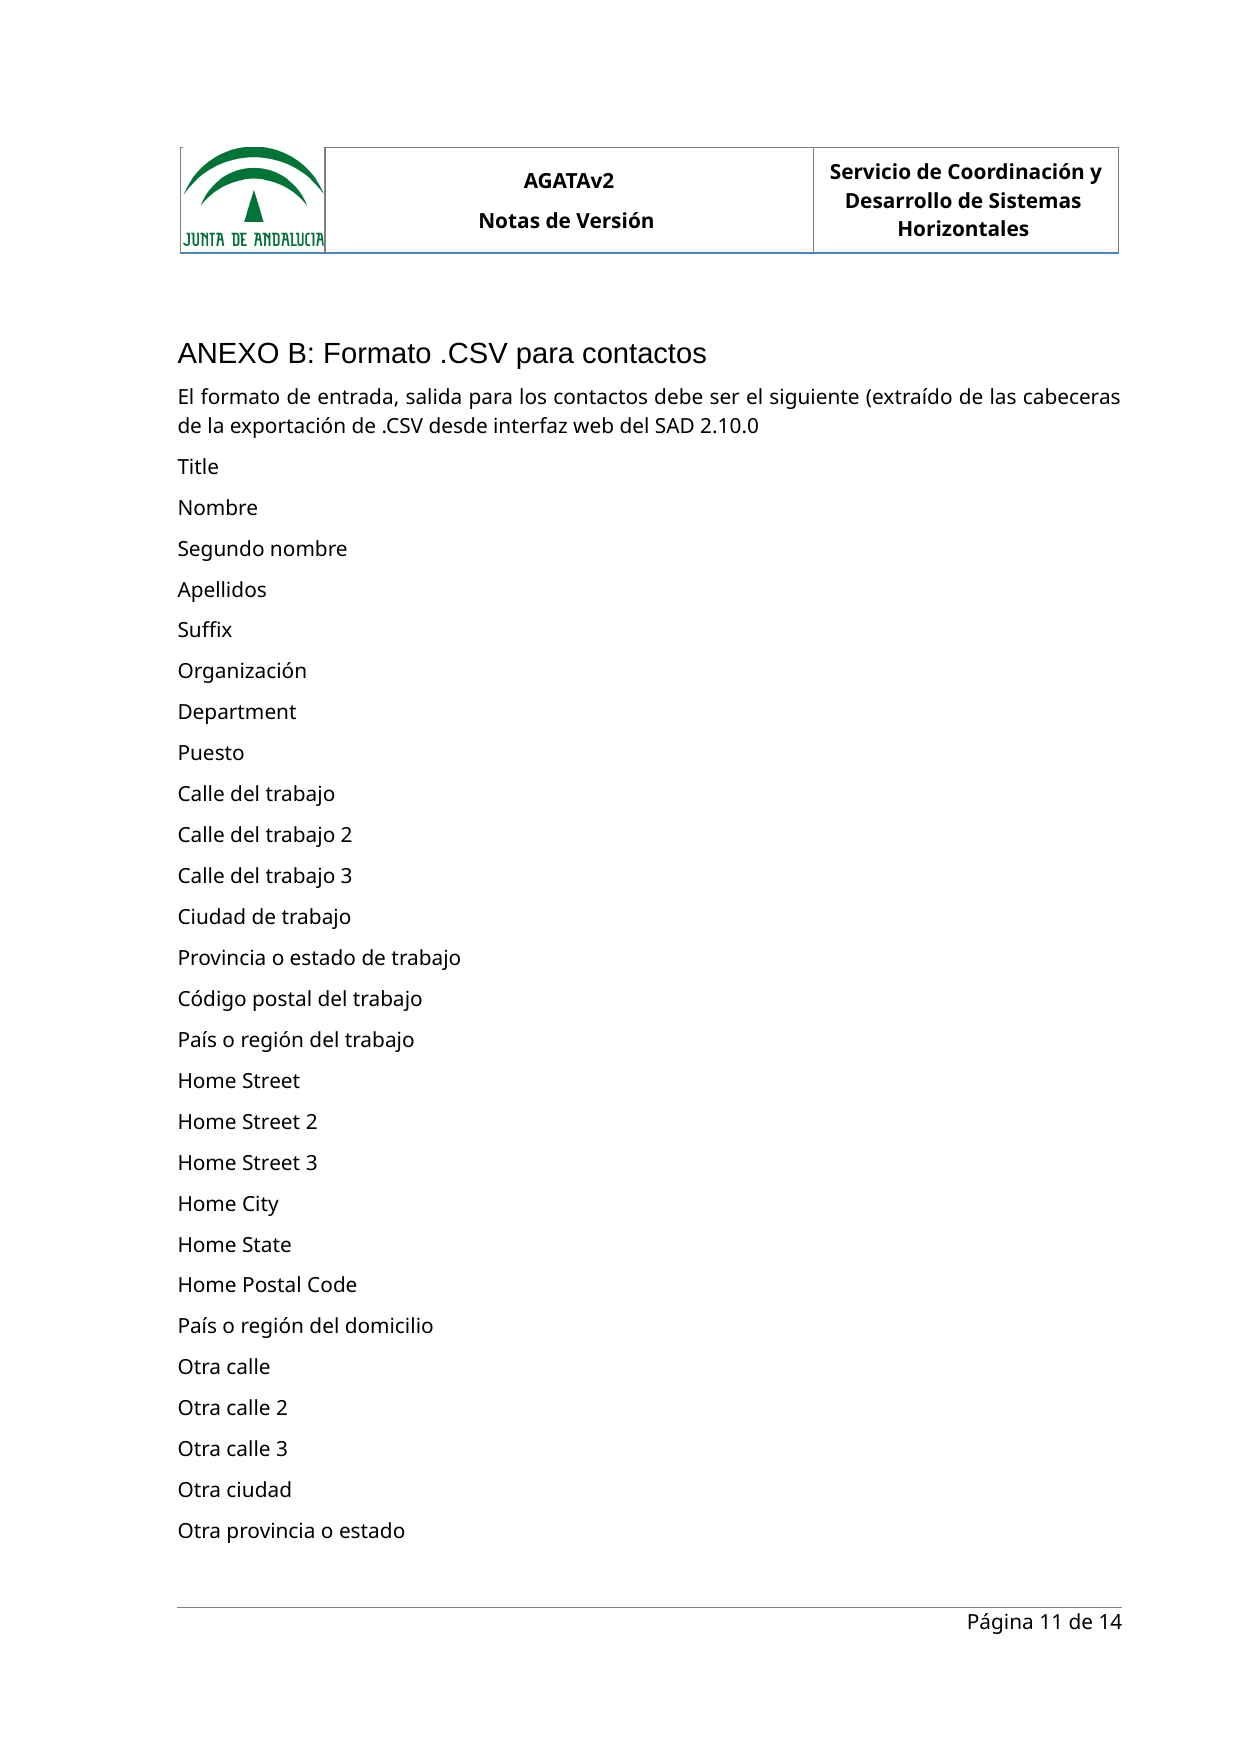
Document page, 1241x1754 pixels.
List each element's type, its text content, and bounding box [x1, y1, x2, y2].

subtitle ANEXO B: Formato .CSV para contactos [177, 336, 1122, 370]
text Otra calle 3 [177, 1434, 1122, 1463]
text Segundo nombre [177, 534, 1122, 562]
text País o región del trabajo [177, 1025, 1122, 1053]
text Calle del trabajo [177, 779, 1122, 808]
text Otra ciudad [177, 1475, 1122, 1504]
text Suffix [177, 616, 1122, 644]
text Organización [177, 657, 1122, 685]
text Home State [177, 1230, 1122, 1258]
text El formato de entrada, salida para los contactos debe ser el siguiente (extraído de las cabeceras de la exportación de .CSV desde interfaz web del SAD 2.10.0 [177, 382, 1122, 439]
text Title [177, 452, 1122, 480]
text Otra provincia o estado [177, 1516, 1122, 1545]
text Calle del trabajo 3 [177, 861, 1122, 890]
text Código postal del trabajo [177, 984, 1122, 1012]
text Home Street [177, 1066, 1122, 1094]
text Home City [177, 1189, 1122, 1217]
text Puesto [177, 738, 1122, 767]
text Nombre [177, 493, 1122, 521]
text Provincia o estado de trabajo [177, 943, 1122, 972]
text Home Street 2 [177, 1107, 1122, 1135]
text Home Postal Code [177, 1271, 1122, 1299]
text Apellidos [177, 575, 1122, 603]
text Otra calle [177, 1352, 1122, 1381]
text Ciudad de trabajo [177, 902, 1122, 931]
picture [183, 147, 324, 246]
text Calle del trabajo 2 [177, 820, 1122, 849]
text Otra calle 2 [177, 1393, 1122, 1422]
text Department [177, 697, 1122, 726]
text Home Street 3 [177, 1148, 1122, 1176]
text País o región del domicilio [177, 1312, 1122, 1340]
